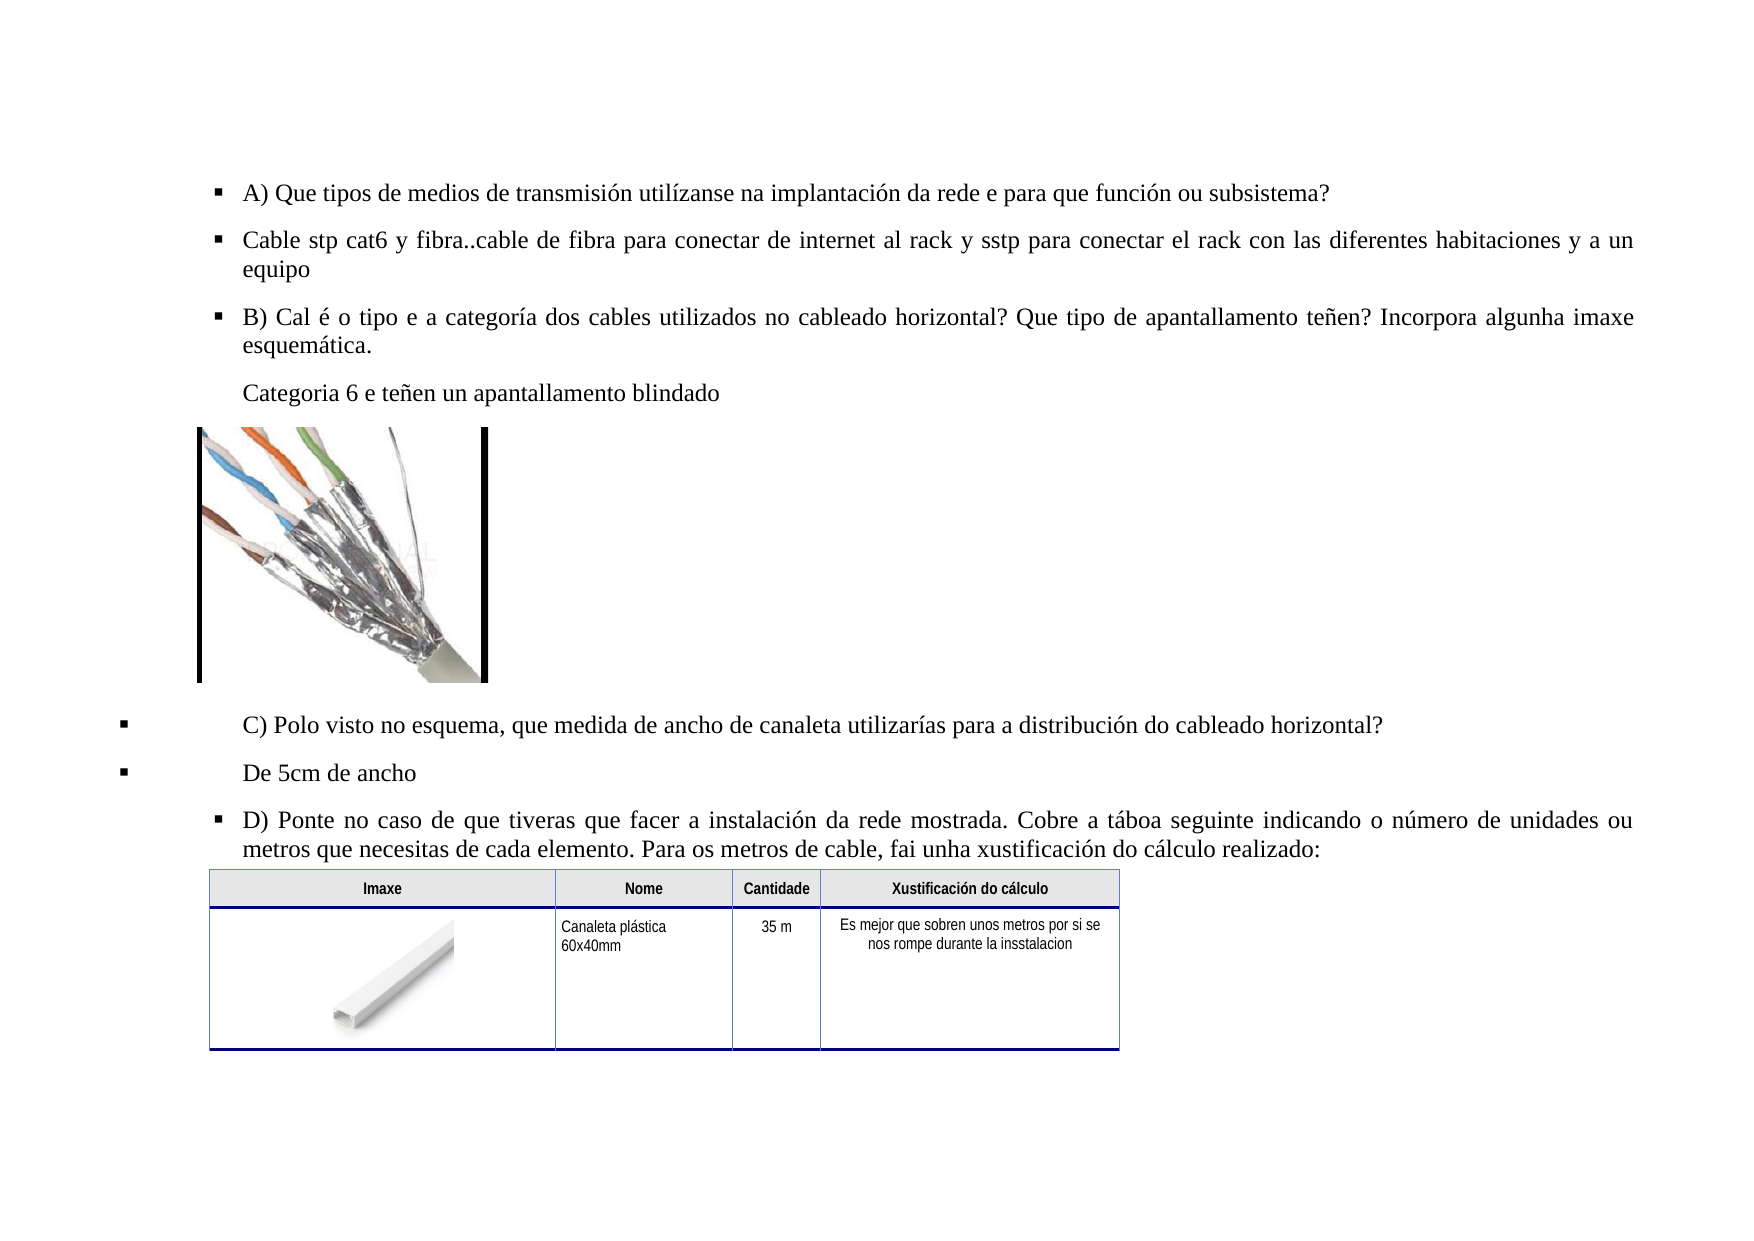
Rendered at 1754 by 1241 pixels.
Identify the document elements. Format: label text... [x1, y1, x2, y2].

list Categoria 6 e teñen un apantallamento blindado [213, 378, 1636, 407]
list C) Polo visto no esquema, que medida de ancho de canaleta utilizarías para a distribución do cableado horizontal? [118, 711, 1636, 739]
picture [197, 427, 489, 683]
table_cell 35 m [733, 909, 820, 1048]
list D) Ponte no caso de que tiveras que facer a instalación da rede mostrada. Cobre a táboa seguinte indicando o número de unidades ou metros que necesitas de cada elemento. Para os metros de cable, fai unha xustificación do cálculo realizado: [213, 806, 1636, 863]
list B) Cal é o tipo e a categoría dos cables utilizados no cableado horizontal? Que tipo de apantallamento teñen? Incorpora algunha imaxe esquemática. [213, 302, 1636, 359]
list De 5cm de ancho [118, 758, 1636, 787]
table_header Nome [556, 870, 732, 906]
table_cell [210, 909, 555, 1048]
list A) Que tipos de medios de transmisión utilízanse na implantación da rede e para que función ou subsistema? [213, 178, 1636, 207]
table_header Cantidade [733, 870, 820, 906]
table_header Imaxe [210, 870, 555, 906]
picture [310, 914, 454, 1043]
table_header Xustificación do cálculo [821, 870, 1119, 906]
table_cell Canaleta plástica 60x40mm [556, 909, 732, 1048]
table_cell Es mejor que sobren unos metros por si se nos rompe durante la insstalacion [821, 909, 1119, 1048]
list Cable stp cat6 y fibra..cable de fibra para conectar de internet al rack y sstp para conectar el rack con las diferentes habitaciones y a un equipo [213, 226, 1636, 283]
